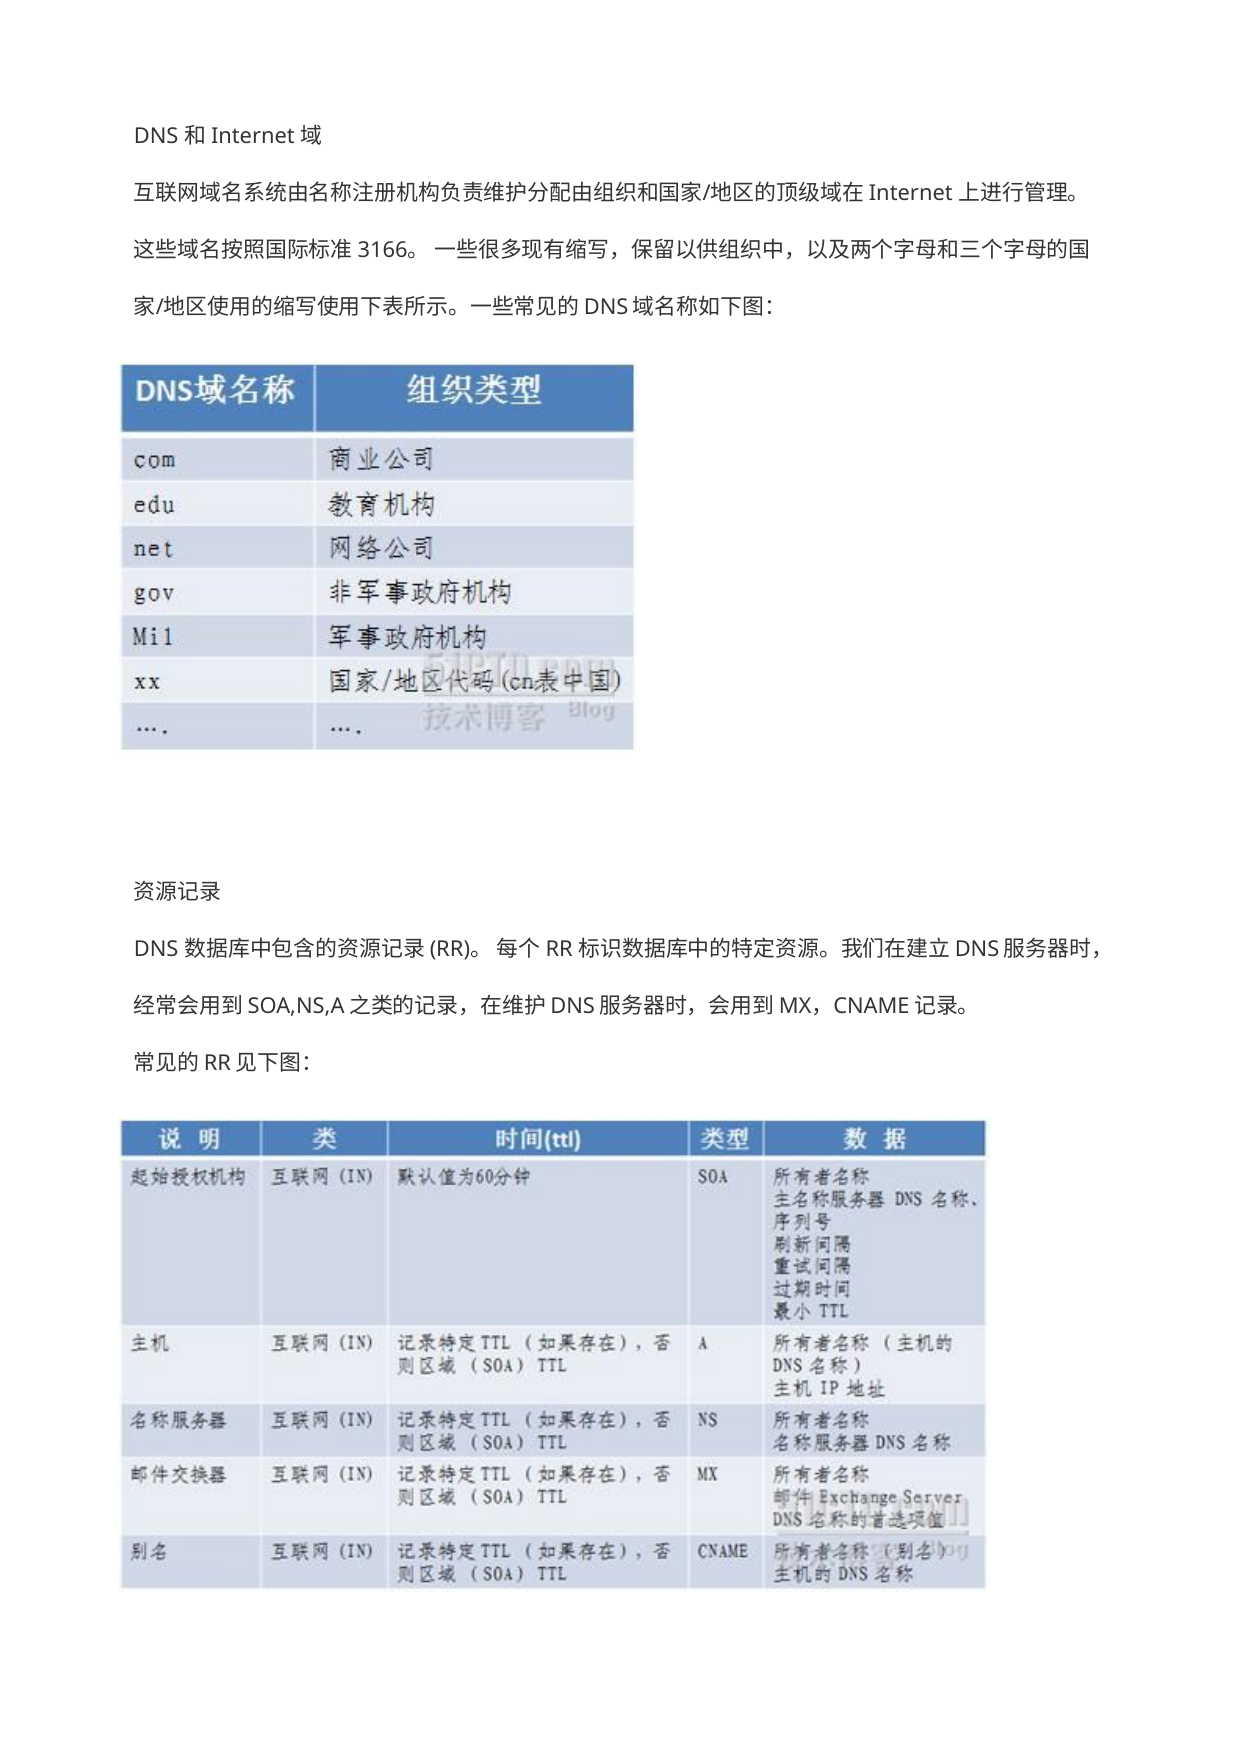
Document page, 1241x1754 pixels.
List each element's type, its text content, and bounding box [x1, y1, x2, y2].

picture [118, 362, 637, 753]
picture [118, 1118, 990, 1592]
text DNS 和 Internet 域 互联网域名系统由名称注册机构负责维护分配由组织和国家/地区的顶级域在 Internet 上进行管理。 这些域名按照国际标准 3166。 一些很多现有缩写，保留以供组织中，以及两个字母和三个字母的国家/地区使用的缩写使用下表所示。一些常见的DNS域名称如下图： [134, 118, 1106, 321]
text 资源记录 DNS 数据库中包含的资源记录 (RR)。 每个 RR 标识数据库中的特定资源。我们在建立DNS服务器时，经常会用到SOA,NS,A之类的记录，在维护DNS服务器时，会用到MX，CNAME记录。 常见的RR见下图： [134, 874, 1106, 1077]
